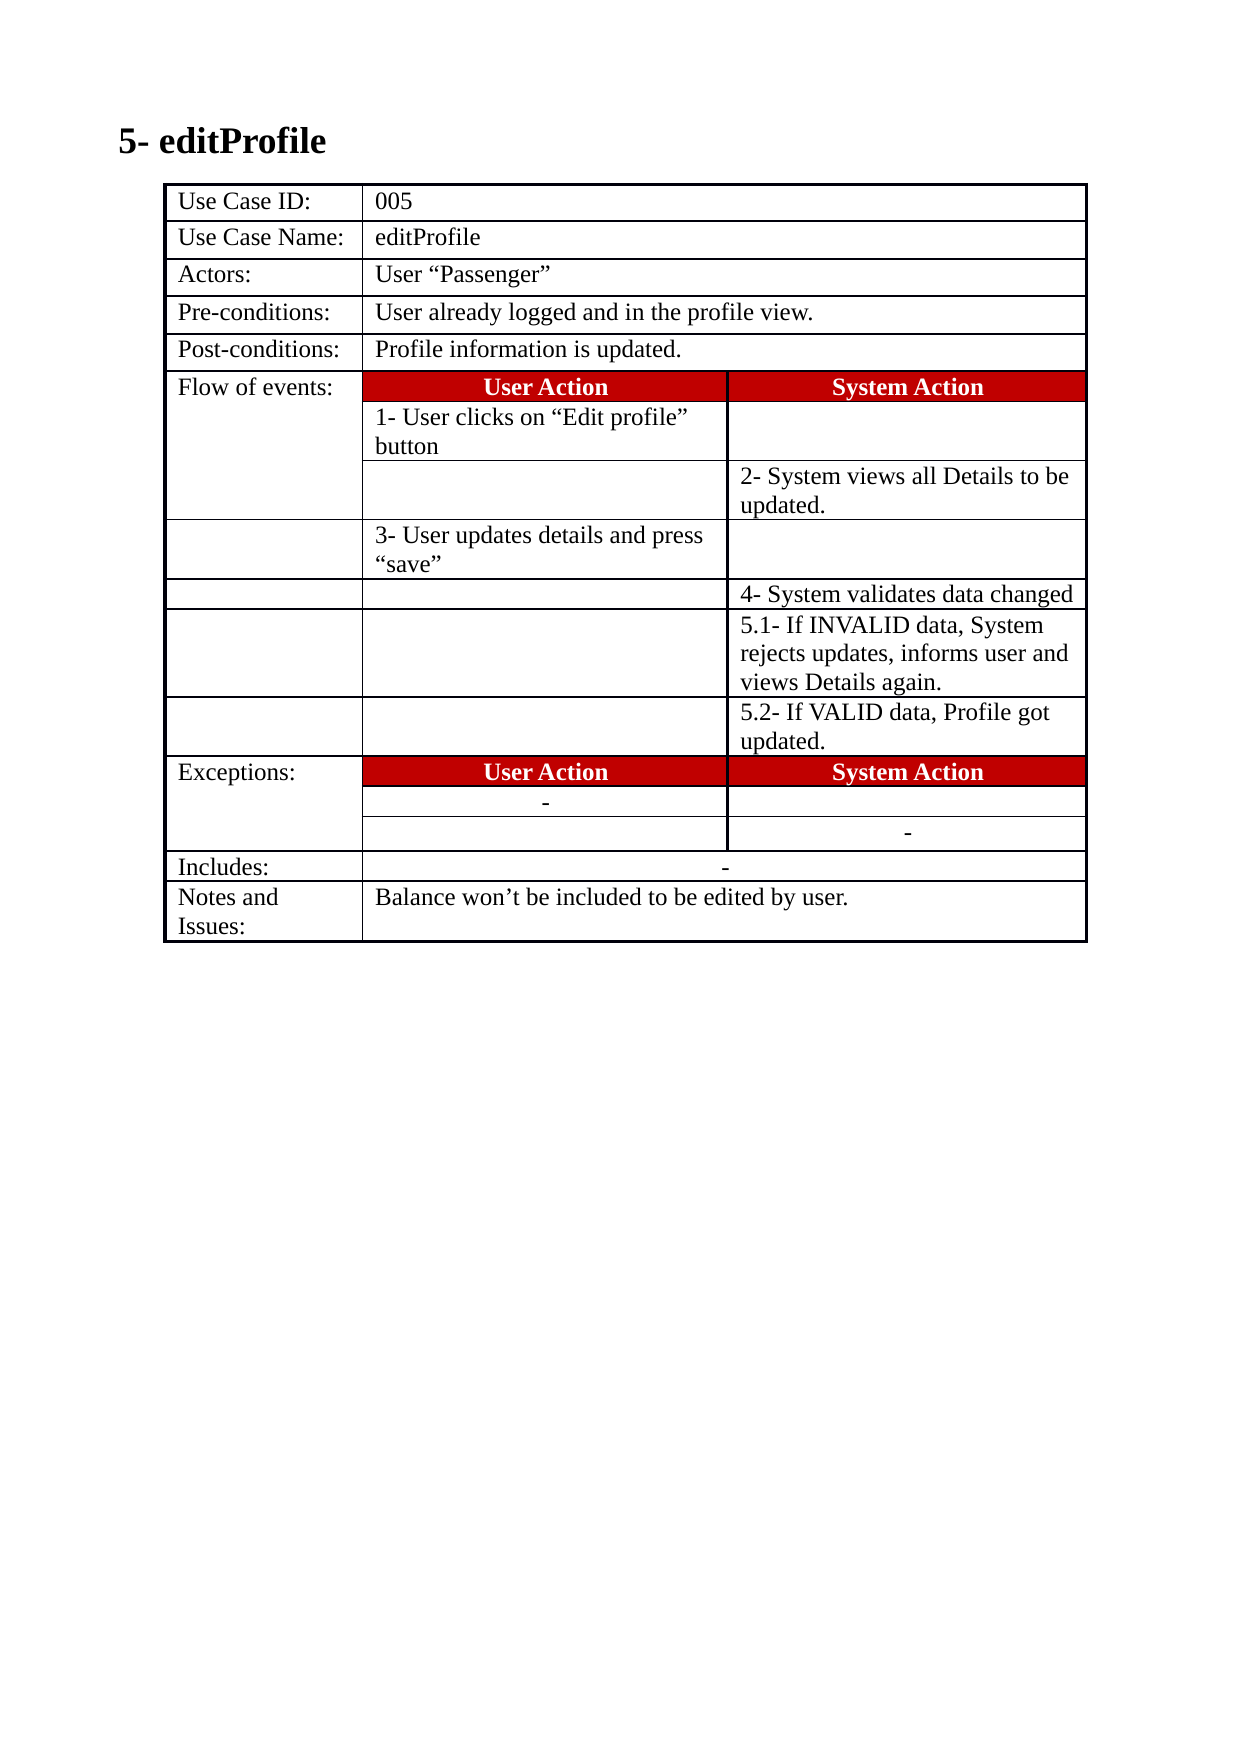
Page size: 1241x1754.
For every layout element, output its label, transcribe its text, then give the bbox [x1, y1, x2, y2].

table_cell Includes: [167, 852, 362, 880]
table_cell [363, 817, 726, 850]
table_cell 5.1- If INVALID data, System rejects updates, informs user and views Details again. [729, 610, 1085, 696]
table_cell [363, 461, 726, 519]
table_cell User Action [363, 757, 726, 785]
table_cell [729, 787, 1085, 816]
table_cell Actors: [167, 260, 362, 295]
table_cell Profile information is updated. [363, 335, 1085, 370]
table_cell [729, 520, 1085, 578]
table_cell User Action [363, 372, 726, 401]
table_cell 3- User updates details and press “save” [363, 520, 726, 578]
table_header 005 [363, 186, 1085, 220]
table_cell [363, 610, 726, 696]
table_cell Flow of events: [167, 372, 362, 519]
table_cell [167, 580, 362, 608]
table_cell editProfile [363, 222, 1085, 258]
table_cell User “Passenger” [363, 260, 1085, 295]
table_header Use Case ID: [167, 186, 362, 220]
table_cell 5.2- If VALID data, Profile got updated. [729, 698, 1085, 755]
table_cell Exceptions: [167, 757, 362, 850]
table_cell Post-conditions: [167, 335, 362, 370]
table_cell 4- System validates data changed [729, 580, 1085, 608]
table_cell System Action [729, 372, 1085, 401]
table_cell 2- System views all Details to be updated. [729, 461, 1085, 519]
table_cell [363, 580, 726, 608]
table_cell User already logged and in the profile view. [363, 297, 1085, 333]
table_cell Pre-conditions: [167, 297, 362, 333]
text 5- editProfile [118, 118, 1122, 161]
table_cell [167, 520, 362, 578]
table_cell Use Case Name: [167, 222, 362, 258]
table_cell System Action [729, 757, 1085, 785]
table_cell [729, 402, 1085, 460]
table_cell - [729, 817, 1085, 850]
table_cell [167, 610, 362, 696]
table_cell Notes and Issues: [167, 882, 362, 939]
table_cell [363, 698, 726, 755]
table_cell [167, 698, 362, 755]
table_cell 1- User clicks on “Edit profile” button [363, 402, 726, 460]
table_cell - [363, 852, 1085, 880]
table_cell Balance won’t be included to be edited by user. [363, 882, 1085, 939]
table_cell - [363, 787, 726, 816]
